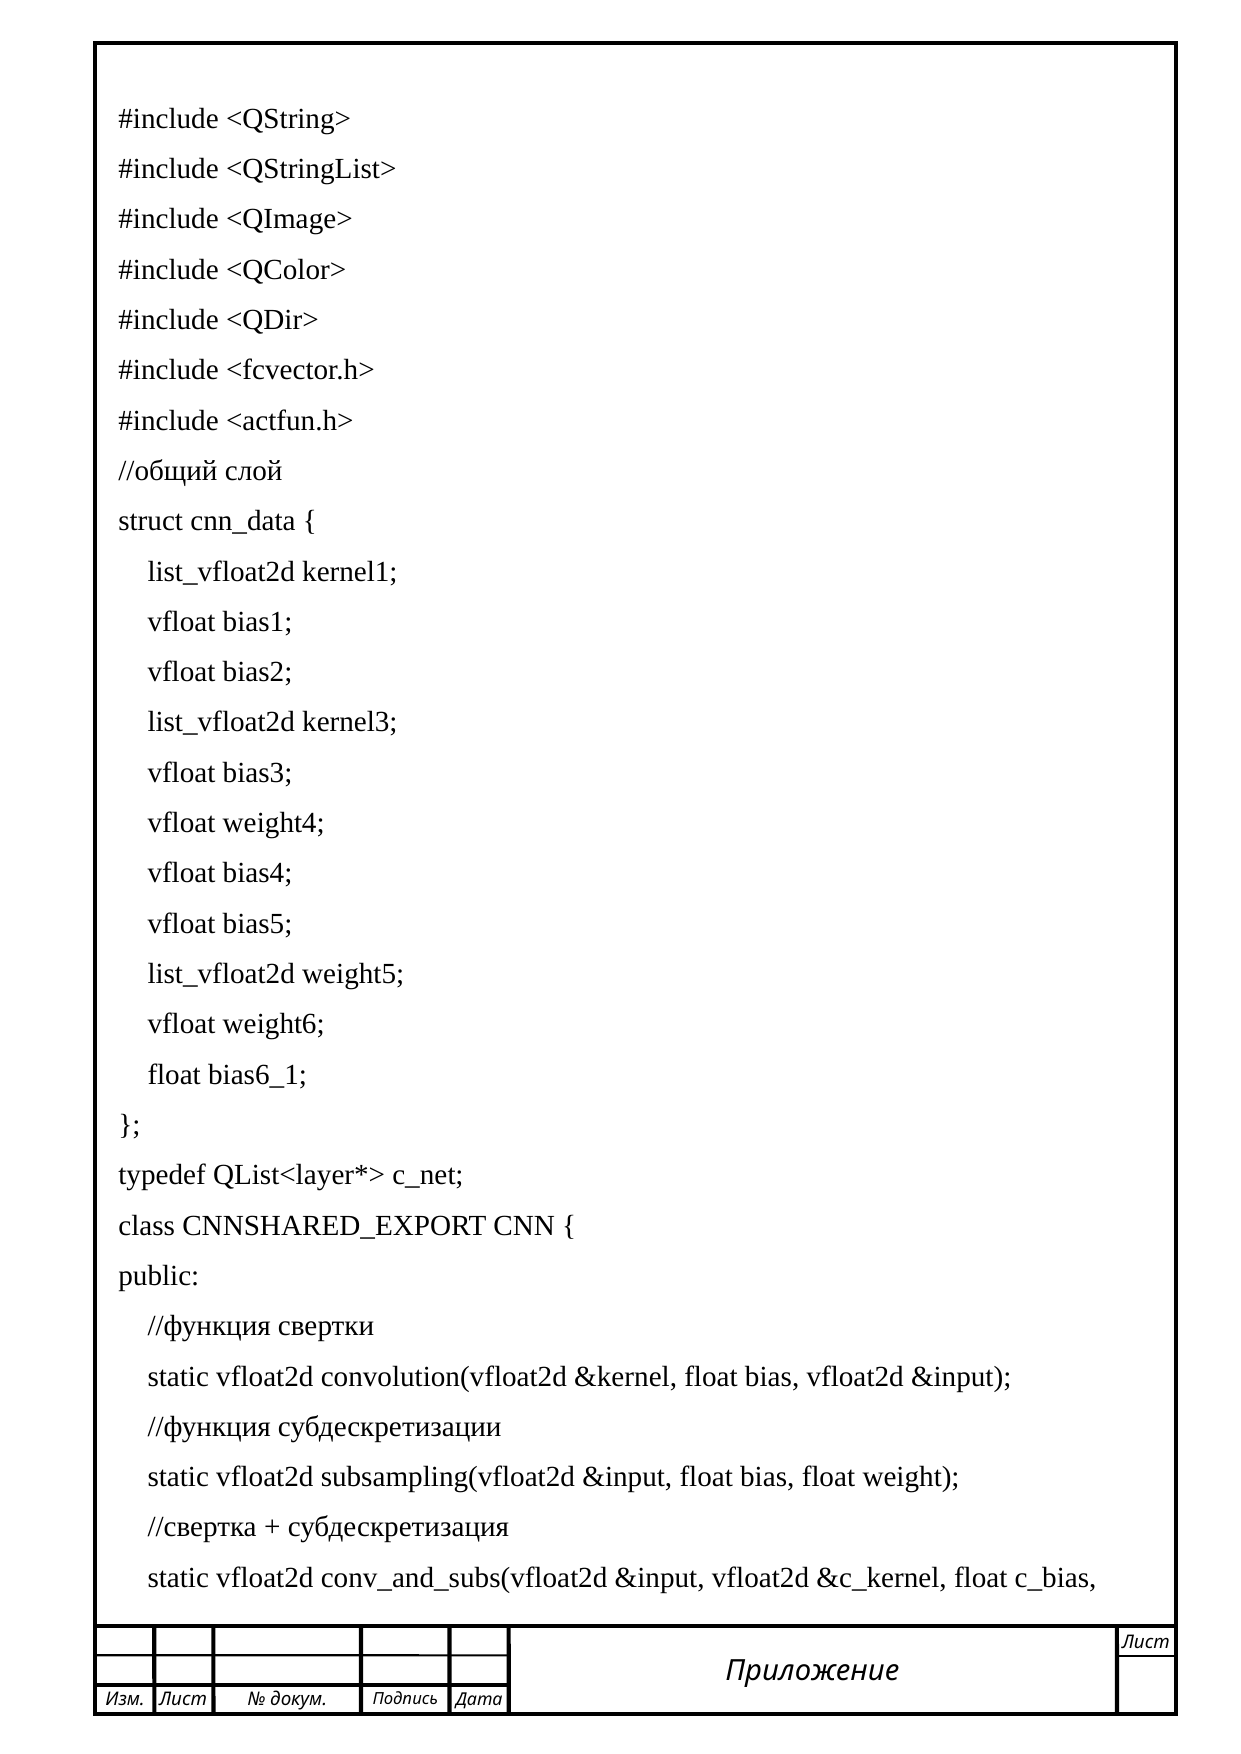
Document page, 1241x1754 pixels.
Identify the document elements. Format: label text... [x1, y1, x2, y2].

text //общий слой [118, 453, 1122, 487]
text #include <fcvector.h> [118, 352, 1122, 386]
text class CNNSHARED_EXPORT CNN { [118, 1208, 1122, 1241]
text vfloat weight6; [118, 1006, 1122, 1040]
text static vfloat2d conv_and_subs(vfloat2d &input, vfloat2d &c_kernel, float c_bias, [118, 1560, 1122, 1593]
text list_vfloat2d kernel3; [118, 704, 1122, 738]
text vfloat bias4; [118, 856, 1122, 889]
text static vfloat2d convolution(vfloat2d &kernel, float bias, vfloat2d &input); [118, 1359, 1122, 1392]
text vfloat bias3; [118, 755, 1122, 788]
text #include <QColor> [118, 252, 1122, 285]
text list_vfloat2d weight5; [118, 956, 1122, 990]
text public: [118, 1258, 1122, 1292]
text struct cnn_data { [118, 503, 1122, 537]
text vfloat weight4; [118, 805, 1122, 839]
text vfloat bias1; [118, 604, 1122, 637]
text static vfloat2d subsampling(vfloat2d &input, float bias, float weight); [118, 1459, 1122, 1493]
text //функция свертки [118, 1308, 1122, 1342]
text vfloat bias2; [118, 654, 1122, 688]
text vfloat bias5; [118, 906, 1122, 939]
text }; [118, 1107, 1122, 1141]
text #include <actfun.h> [118, 403, 1122, 436]
text #include <QImage> [118, 201, 1122, 235]
text list_vfloat2d kernel1; [118, 554, 1122, 587]
text #include <QDir> [118, 302, 1122, 336]
text //функция субдескретизации [118, 1409, 1122, 1442]
text #include <QString> [118, 101, 1122, 134]
text #include <QStringList> [118, 151, 1122, 185]
text float bias6_1; [118, 1057, 1122, 1090]
text //свертка + субдескретизация [118, 1509, 1122, 1543]
text typedef QList<layer*> c_net; [118, 1157, 1122, 1191]
